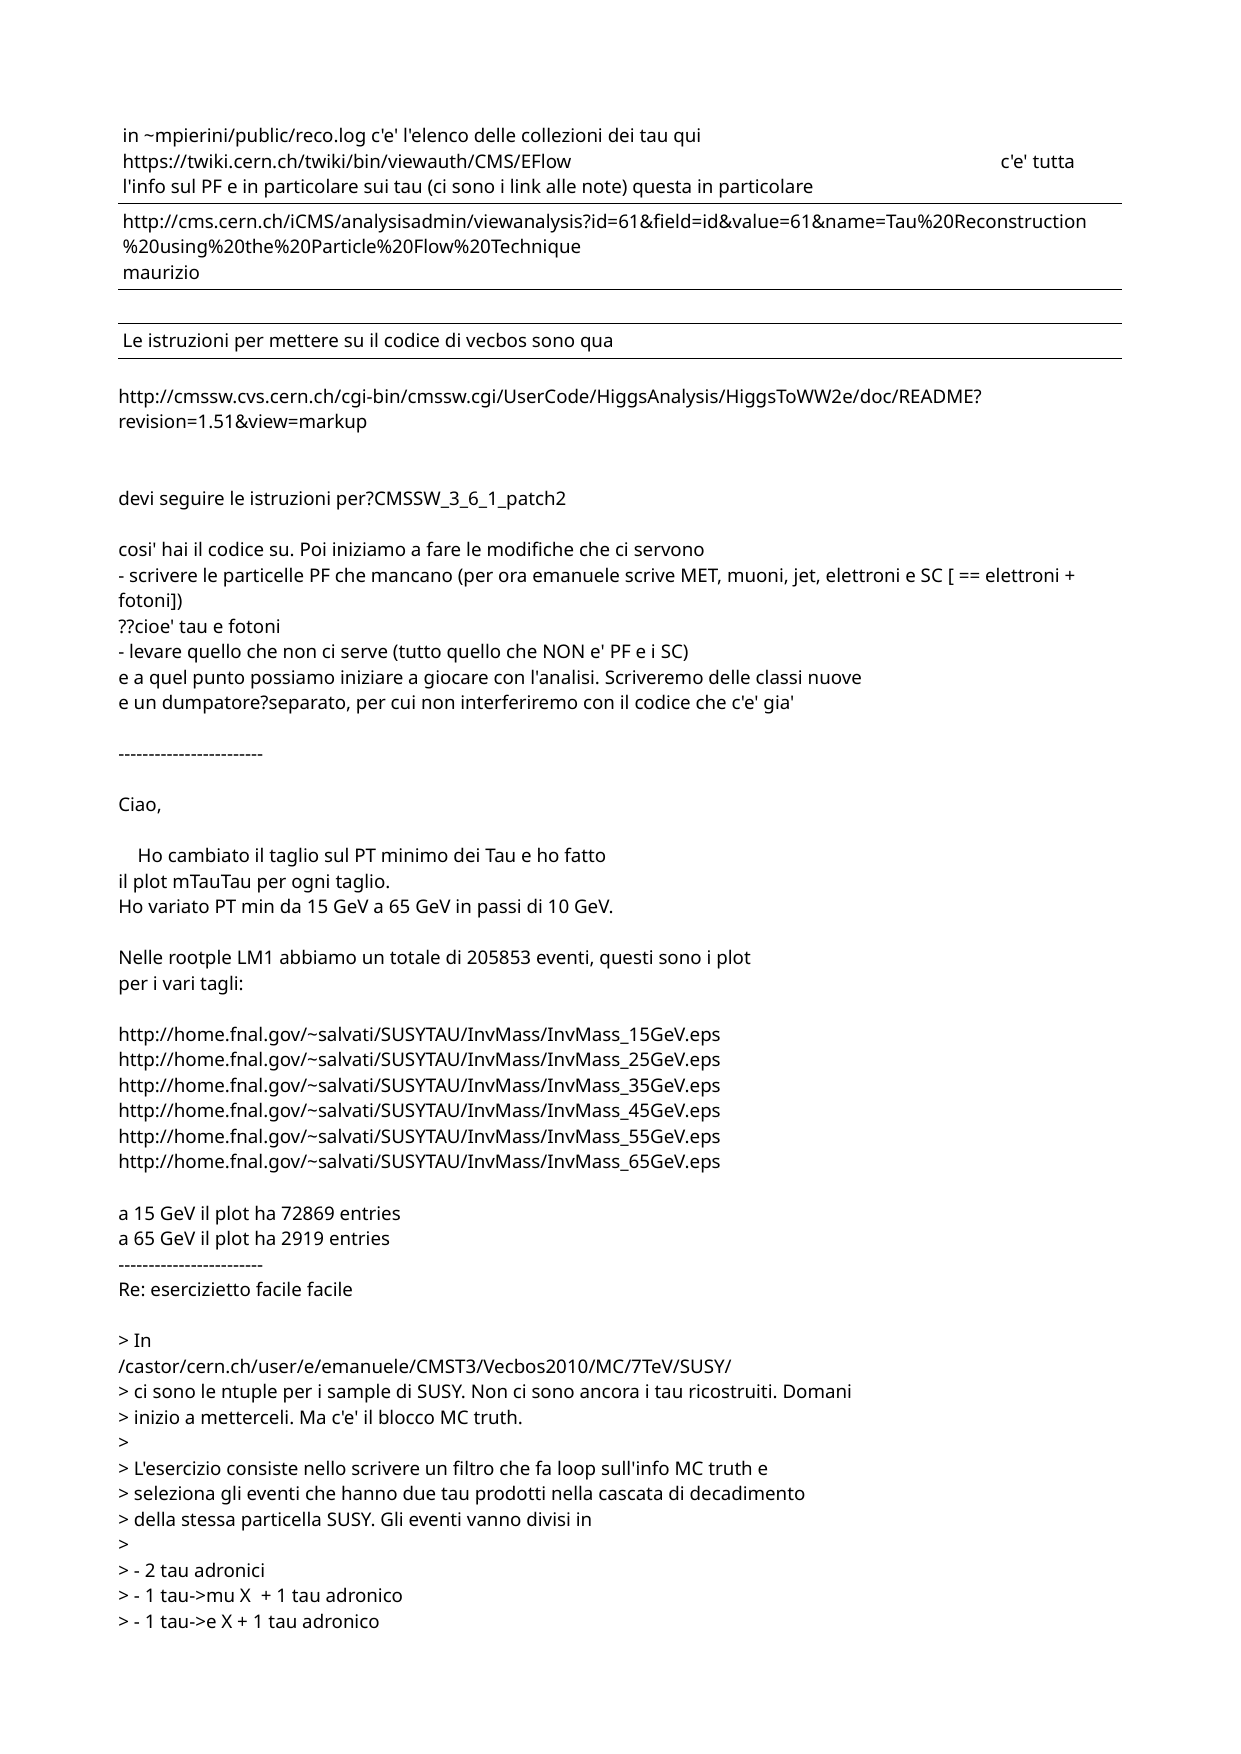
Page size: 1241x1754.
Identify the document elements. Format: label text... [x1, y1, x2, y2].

text Ho cambiato il taglio sul PT minimo dei Tau e ho fatto [118, 843, 1122, 868]
text http://home.fnal.gov/~salvati/SUSYTAU/InvMass/InvMass_25GeV.eps [118, 1047, 1122, 1072]
text Le istruzioni per mettere su il codice di vecbos sono qua [118, 324, 1122, 358]
text > L'esercizio consiste nello scrivere un filtro che fa loop sull'info MC truth e [118, 1455, 1122, 1481]
text devi seguire le istruzioni per?CMSSW_3_6_1_patch2 [118, 485, 1122, 511]
text http://home.fnal.gov/~salvati/SUSYTAU/InvMass/InvMass_45GeV.eps [118, 1098, 1122, 1123]
text il plot mTauTau per ogni taglio. [118, 868, 1122, 894]
text e a quel punto possiamo iniziare a giocare con l'analisi. Scriveremo delle classi nuove [118, 664, 1122, 689]
text http://home.fnal.gov/~salvati/SUSYTAU/InvMass/InvMass_55GeV.eps [118, 1123, 1122, 1149]
text > inizio a metterceli. Ma c'e' il blocco MC truth. [118, 1404, 1122, 1429]
text > In /castor/cern.ch/user/e/emanuele/CMST3/Vecbos2010/MC/7TeV/SUSY/ [118, 1327, 1122, 1378]
text a 65 GeV il plot ha 2919 entries [118, 1225, 1122, 1251]
text Ho variato PT min da 15 GeV a 65 GeV in passi di 10 GeV. [118, 894, 1122, 919]
text http://home.fnal.gov/~salvati/SUSYTAU/InvMass/InvMass_35GeV.eps [118, 1072, 1122, 1098]
text > della stessa particella SUSY. Gli eventi vanno divisi in [118, 1506, 1122, 1532]
text ??cioe' tau e fotoni [118, 613, 1122, 638]
text > - 1 tau->mu X + 1 tau adronico [118, 1583, 1122, 1608]
text - scrivere le particelle PF che mancano (per ora emanuele scrive MET, muoni, jet, elettroni e SC [ == elettroni + fotoni]) [118, 562, 1122, 613]
text > ci sono le ntuple per i sample di SUSY. Non ci sono ancora i tau ricostruiti. Domani [118, 1378, 1122, 1404]
text Nelle rootple LM1 abbiamo un totale di 205853 eventi, questi sono i plot [118, 945, 1122, 970]
text http://cms.cern.ch/iCMS/analysisadmin/viewanalysis?id=61&field=id&value=61&name=Tau%20Reconstruction%20using%20the%20Particle%20Flow%20Technique maurizio [118, 204, 1122, 289]
text ------------------------ [118, 741, 1122, 766]
text in ~mpierini/public/reco.log c'e' l'elenco delle collezioni dei tau qui https://twiki.cern.ch/twiki/bin/viewauth/CMS/EFlow c'e' tutta l'info sul PF e in particolare sui tau (ci sono i link alle note) questa in particolare [118, 118, 1122, 203]
text per i vari tagli: [118, 970, 1122, 996]
text > [118, 1532, 1122, 1557]
text > - 2 tau adronici [118, 1557, 1122, 1583]
text ------------------------ [118, 1251, 1122, 1276]
text http://cmssw.cvs.cern.ch/cgi-bin/cmssw.cgi/UserCode/HiggsAnalysis/HiggsToWW2e/doc/README?revision=1.51&view=markup [118, 383, 1122, 434]
text Ciao, [118, 792, 1122, 817]
text http://home.fnal.gov/~salvati/SUSYTAU/InvMass/InvMass_15GeV.eps [118, 1021, 1122, 1047]
text > seleziona gli eventi che hanno due tau prodotti nella cascata di decadimento [118, 1481, 1122, 1506]
text - levare quello che non ci serve (tutto quello che NON e' PF e i SC) [118, 638, 1122, 664]
text e un dumpatore?separato, per cui non interferiremo con il codice che c'e' gia' [118, 689, 1122, 715]
text cosi' hai il codice su. Poi iniziamo a fare le modifiche che ci servono [118, 536, 1122, 562]
text http://home.fnal.gov/~salvati/SUSYTAU/InvMass/InvMass_65GeV.eps [118, 1149, 1122, 1174]
text a 15 GeV il plot ha 72869 entries [118, 1200, 1122, 1225]
text > - 1 tau->e X + 1 tau adronico [118, 1608, 1122, 1634]
text > [118, 1429, 1122, 1455]
text Re: esercizietto facile facile [118, 1276, 1122, 1302]
